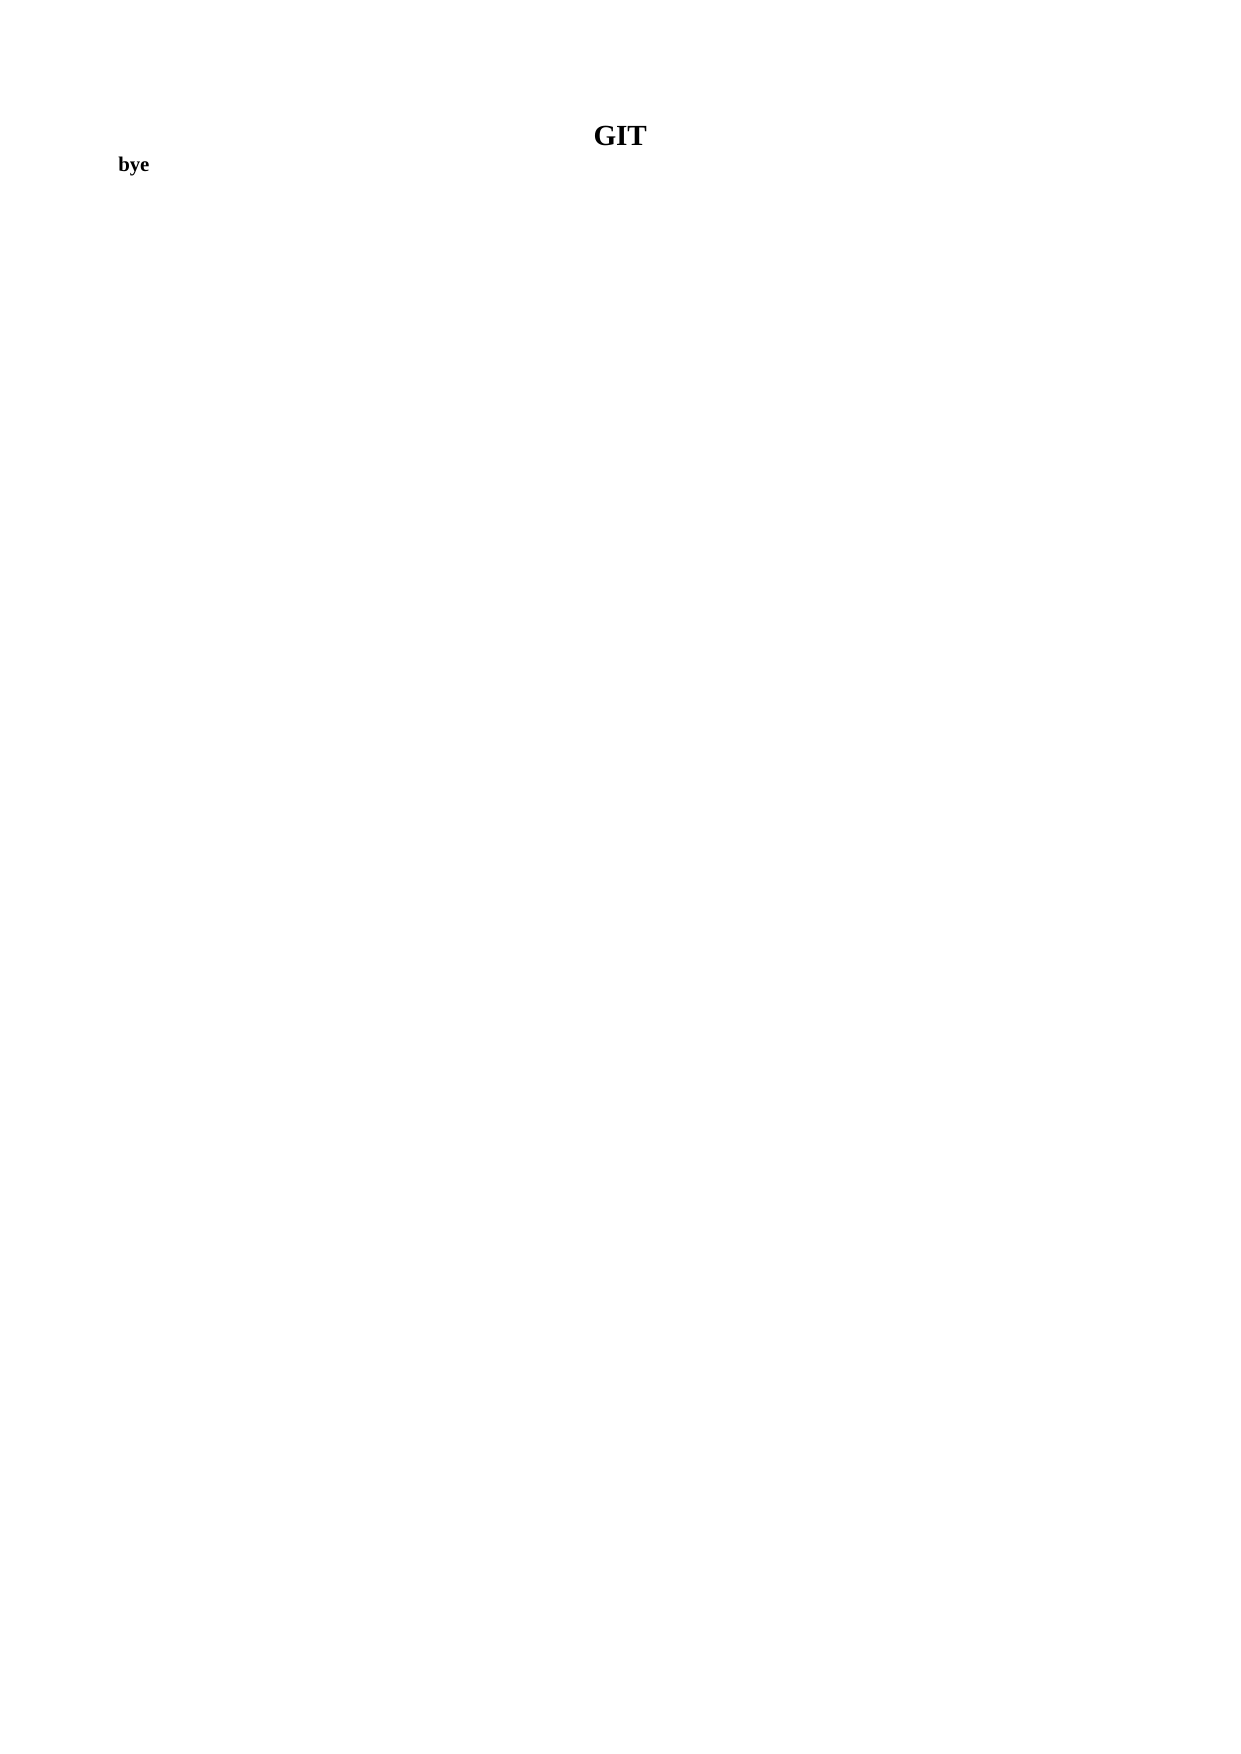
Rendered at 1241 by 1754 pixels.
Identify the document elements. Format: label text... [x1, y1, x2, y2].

text GIT [118, 118, 1122, 152]
text bye [118, 152, 1122, 176]
